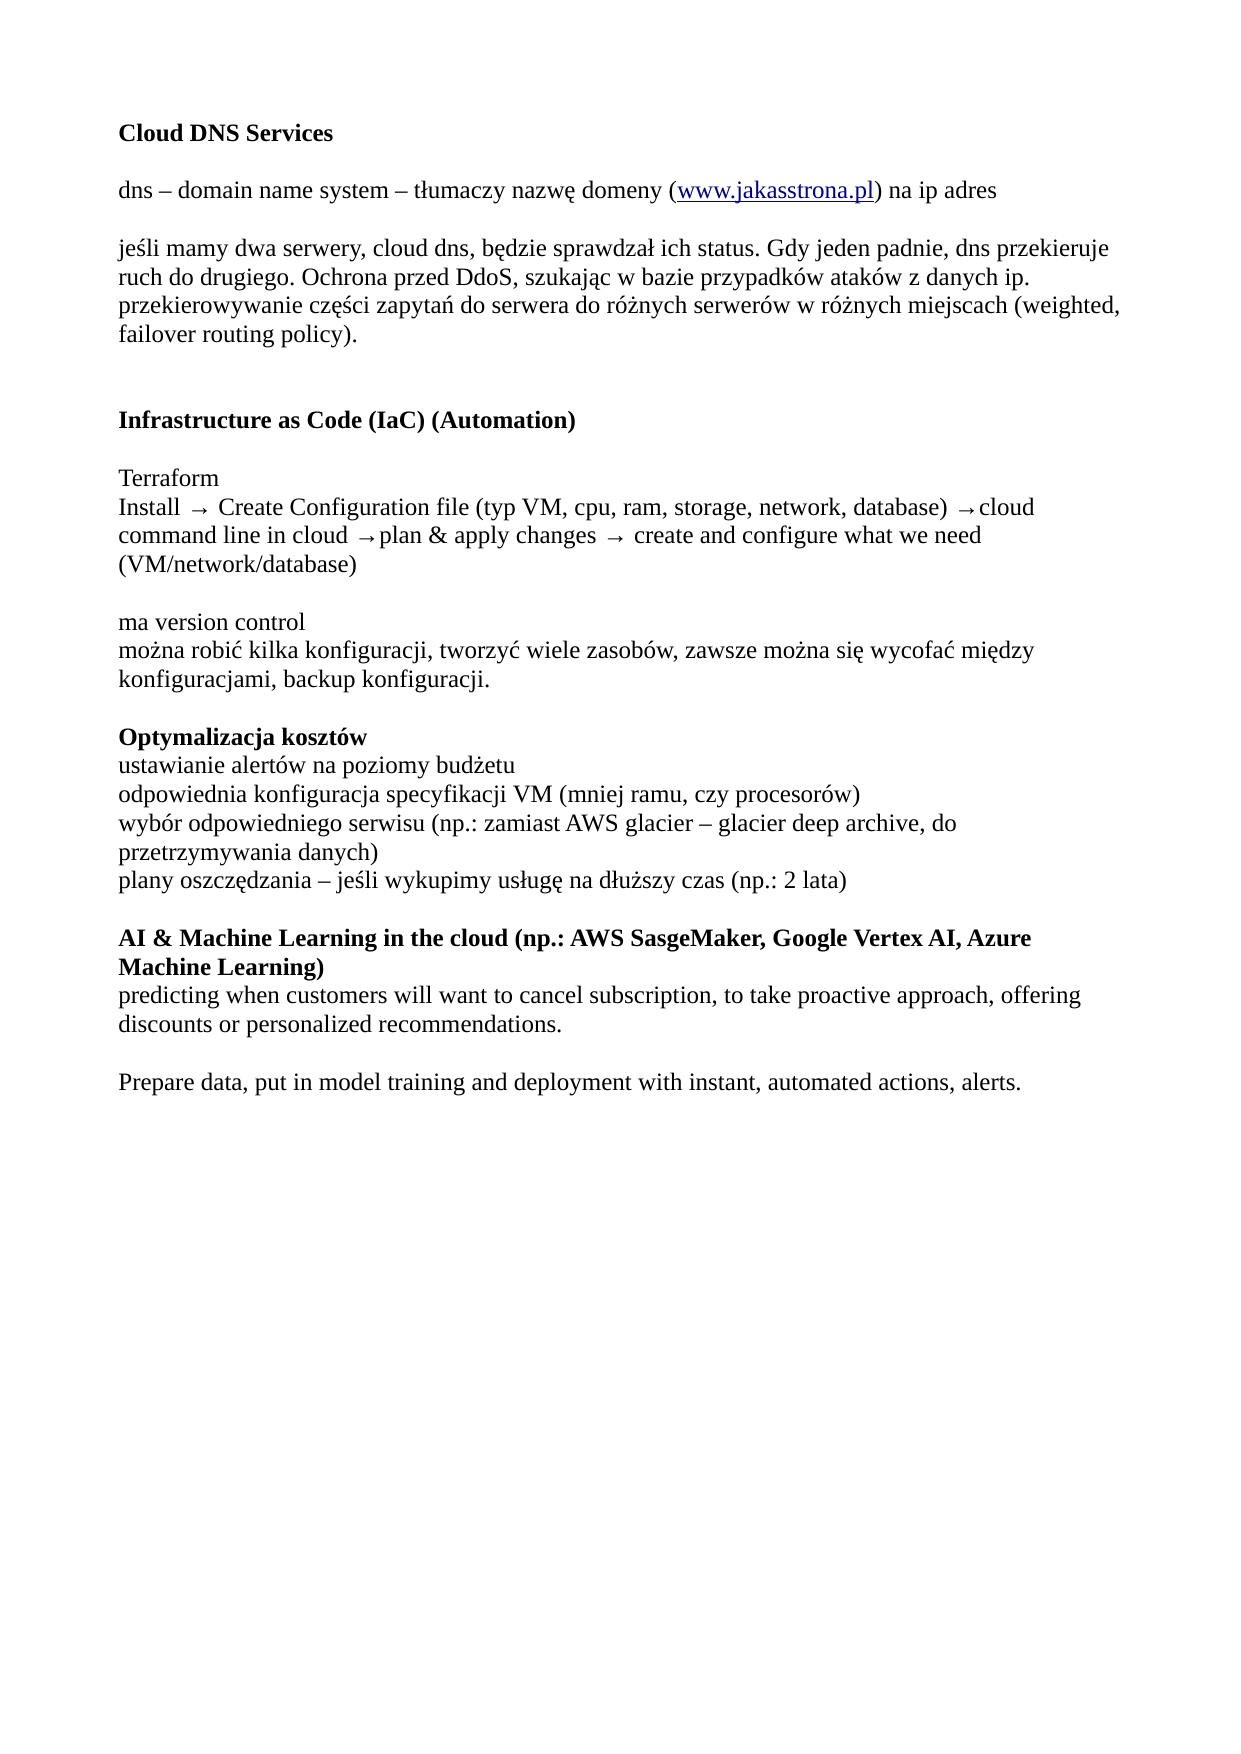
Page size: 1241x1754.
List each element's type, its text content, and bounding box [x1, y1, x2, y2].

text Infrastructure as Code (IaC) (Automation) [118, 406, 1122, 434]
text dns – domain name system – tłumaczy nazwę domeny (www.jakasstrona.pl) na ip adres [118, 176, 1122, 204]
text Install → Create Configuration file (typ VM, cpu, ram, storage, network, database) →cloud command line in cloud →plan & apply changes → create and configure what we need (VM/network/database) [118, 492, 1122, 578]
text jeśli mamy dwa serwery, cloud dns, będzie sprawdzał ich status. Gdy jeden padnie, dns przekieruje ruch do drugiego. Ochrona przed DdoS, szukając w bazie przypadków ataków z danych ip. przekierowywanie części zapytań do serwera do różnych serwerów w różnych miejscach (weighted, failover routing policy). [118, 233, 1122, 348]
text Optymalizacja kosztów [118, 722, 1122, 751]
text Cloud DNS Services [118, 118, 1122, 147]
text plany oszczędzania – jeśli wykupimy usługę na dłuższy czas (np.: 2 lata) [118, 866, 1122, 894]
text ustawianie alertów na poziomy budżetu [118, 751, 1122, 779]
text wybór odpowiedniego serwisu (np.: zamiast AWS glacier – glacier deep archive, do przetrzymywania danych) [118, 808, 1122, 866]
text Terraform [118, 463, 1122, 492]
text można robić kilka konfiguracji, tworzyć wiele zasobów, zawsze można się wycofać między konfiguracjami, backup konfiguracji. [118, 636, 1122, 693]
text predicting when customers will want to cancel subscription, to take proactive approach, offering discounts or personalized recommendations. [118, 981, 1122, 1038]
text AI & Machine Learning in the cloud (np.: AWS SasgeMaker, Google Vertex AI, Azure Machine Learning) [118, 923, 1122, 981]
text ma version control [118, 607, 1122, 636]
text odpowiednia konfiguracja specyfikacji VM (mniej ramu, czy procesorów) [118, 779, 1122, 808]
text Prepare data, put in model training and deployment with instant, automated actions, alerts. [118, 1067, 1122, 1096]
